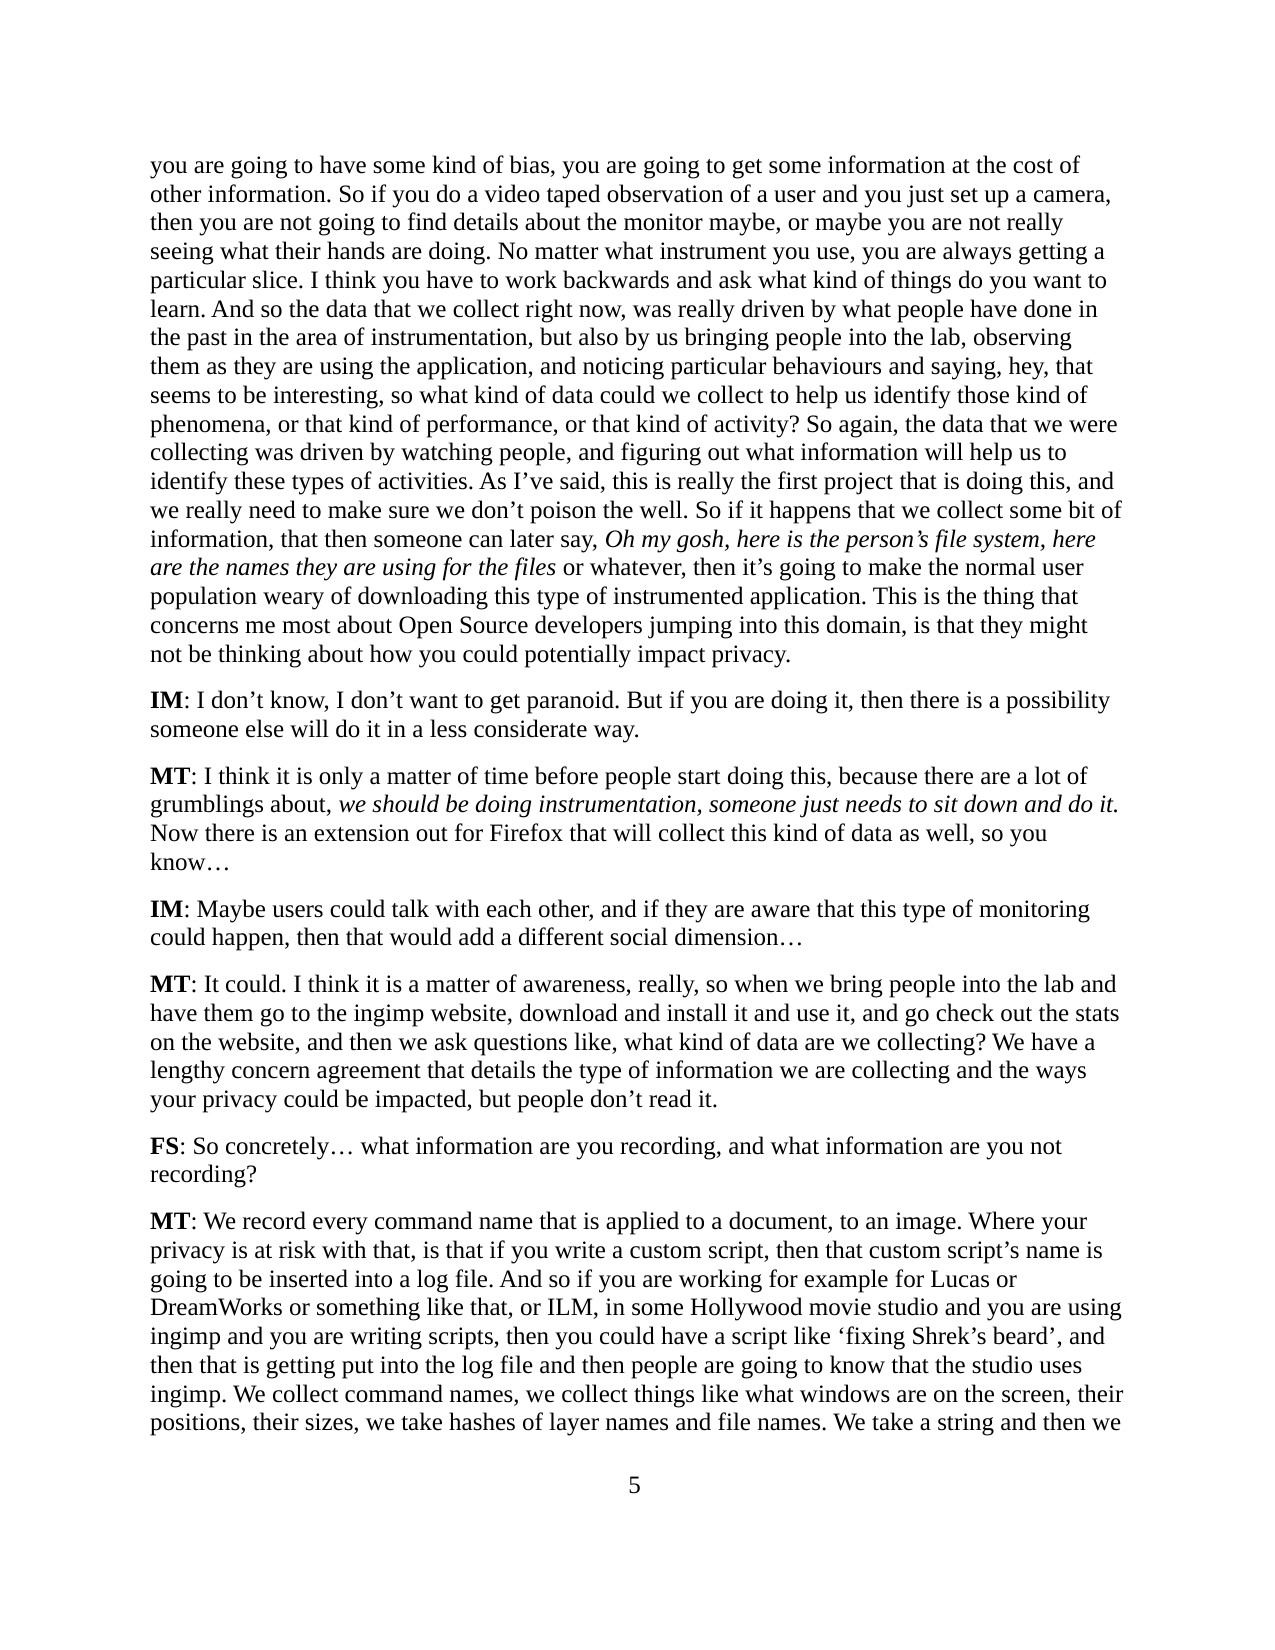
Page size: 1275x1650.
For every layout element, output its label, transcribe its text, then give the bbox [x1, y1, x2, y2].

text MT: It could. I think it is a matter of awareness, really, so when we bring people into the lab and have them go to the ingimp website, download and install it and use it, and go check out the stats on the website, and then we ask questions like, what kind of data are we collecting? We have a lengthy concern agreement that details the type of information we are collecting and the ways your privacy could be impacted, but people don’t read it. [150, 969, 1125, 1113]
text MT: I think it is only a matter of time before people start doing this, because there are a lot of grumblings about, we should be doing instrumentation, someone just needs to sit down and do it. Now there is an extension out for Firefox that will collect this kind of data as well, so you know… [150, 761, 1125, 876]
text IM: I don’t know, I don’t want to get paranoid. But if you are doing it, then there is a possibility someone else will do it in a less considerate way. [150, 685, 1125, 743]
text IM: Maybe users could talk with each other, and if they are aware that this type of monitoring could happen, then that would add a different social dimension… [150, 894, 1125, 951]
text you are going to have some kind of bias, you are going to get some information at the cost of other information. So if you do a video taped observation of a user and you just set up a camera, then you are not going to find details about the monitor maybe, or maybe you are not really seeing what their hands are doing. No matter what instrument you use, you are always getting a particular slice. I think you have to work backwards and ask what kind of things do you want to learn. And so the data that we collect right now, was really driven by what people have done in the past in the area of instrumentation, but also by us bringing people into the lab, observing them as they are using the application, and noticing particular behaviours and saying, hey, that seems to be interesting, so what kind of data could we collect to help us identify those kind of phenomena, or that kind of performance, or that kind of activity? So again, the data that we were collecting was driven by watching people, and figuring out what information will help us to identify these types of activities. As I’ve said, this is really the first project that is doing this, and we really need to make sure we don’t poison the well. So if it happens that we collect some bit of information, that then someone can later say, Oh my gosh, here is the person’s file system, here are the names they are using for the files or whatever, then it’s going to make the normal user population weary of downloading this type of instrumented application. This is the thing that concerns me most about Open Source developers jumping into this domain, is that they might not be thinking about how you could potentially impact privacy. [150, 150, 1125, 667]
text MT: We record every command name that is applied to a document, to an image. Where your privacy is at risk with that, is that if you write a custom script, then that custom script’s name is going to be inserted into a log file. And so if you are working for example for Lucas or DreamWorks or something like that, or ILM, in some Hollywood movie studio and you are using ingimp and you are writing scripts, then you could have a script like ‘fixing Shrek’s beard’, and then that is getting put into the log file and then people are going to know that the studio uses ingimp. We collect command names, we collect things like what windows are on the screen, their positions, their sizes, we take hashes of layer names and file names. We take a string and then we [150, 1206, 1125, 1436]
text FS: So concretely… what information are you recording, and what information are you not recording? [150, 1131, 1125, 1188]
